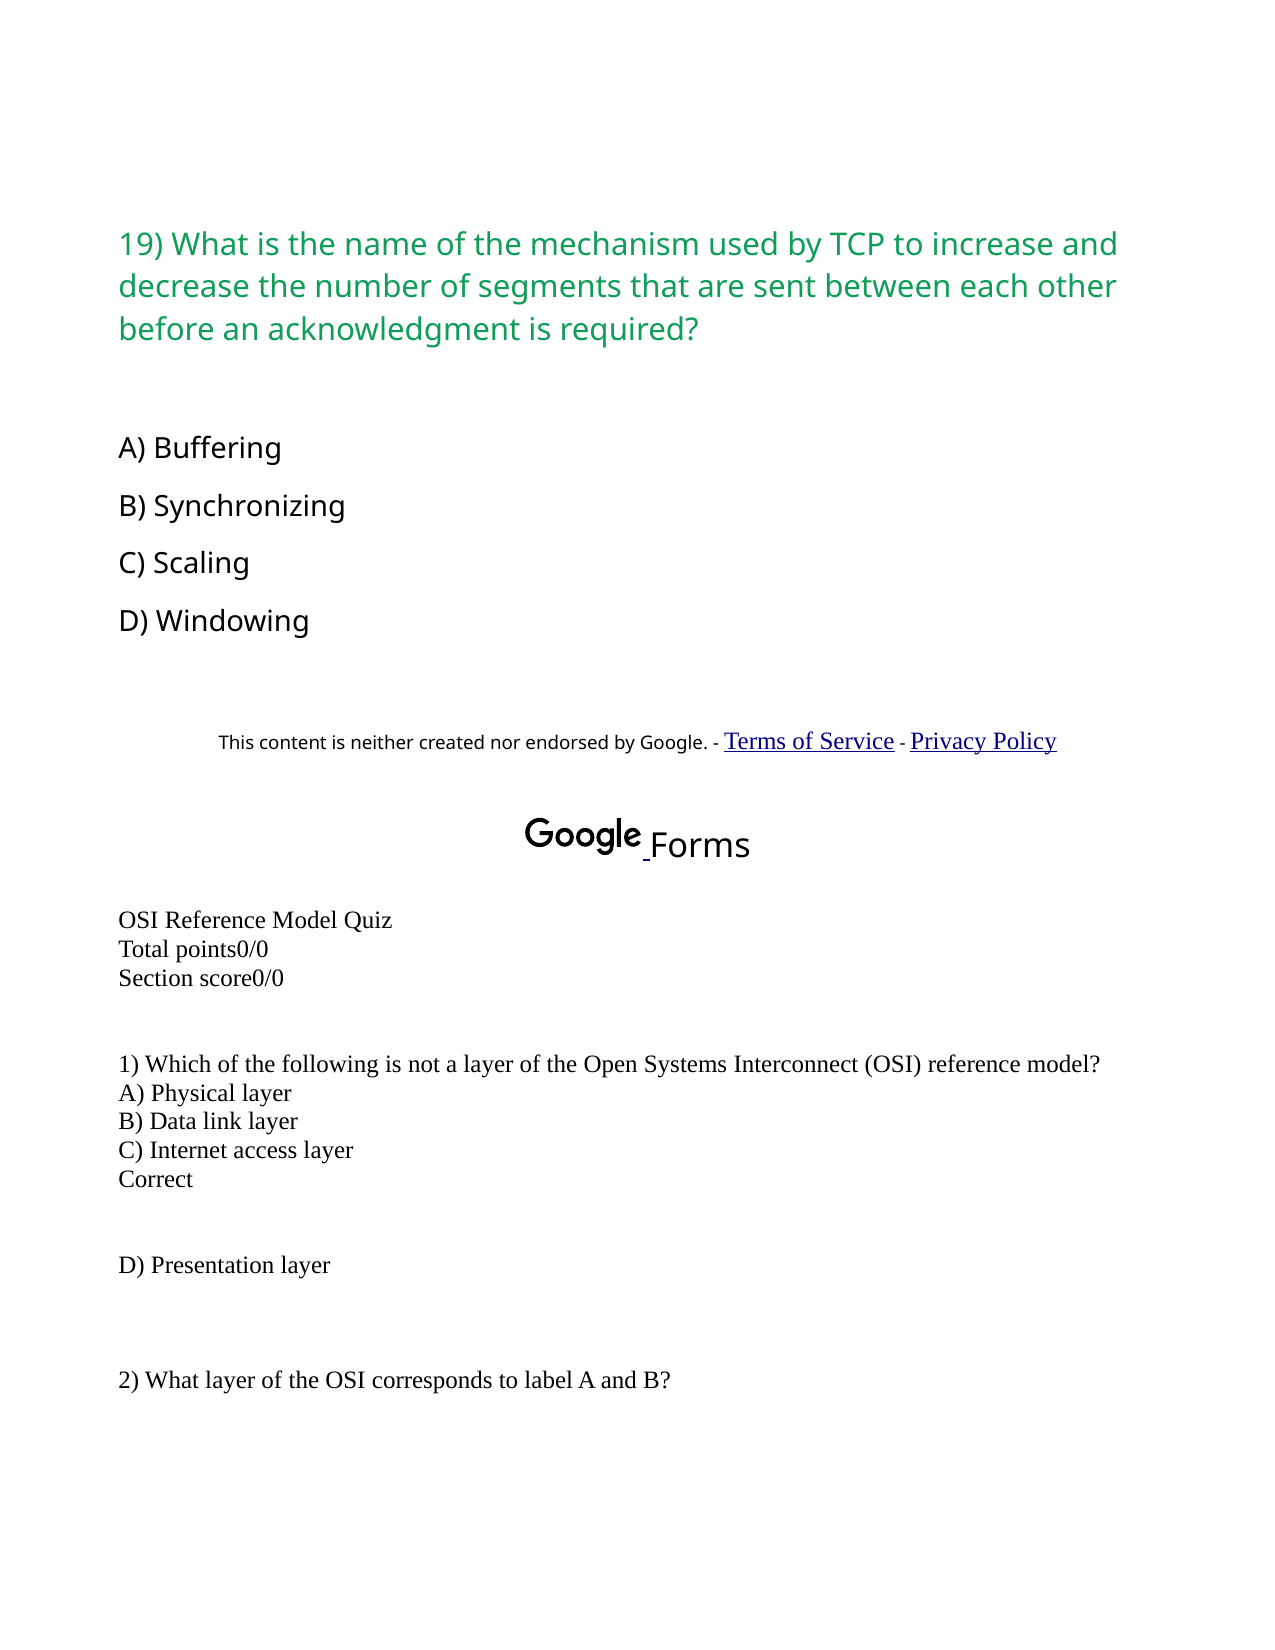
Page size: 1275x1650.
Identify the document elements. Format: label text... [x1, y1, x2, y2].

text D) Windowing [118, 600, 1157, 640]
text [0, 485, 31, 516]
text 19) What is the name of the mechanism used by TCP to increase and decrease the number of segments that are sent between each other before an acknowledgment is required? [118, 222, 1157, 350]
text OSI Reference Model Quiz [118, 905, 1157, 934]
text Section score0/0 [118, 963, 1157, 991]
text Total points0/0 [118, 934, 1157, 963]
text B) Data link layer [118, 1106, 1157, 1135]
text C) Scaling [118, 543, 1157, 582]
text [0, 428, 31, 459]
text 1) Which of the following is not a layer of the Open Systems Interconnect (OSI) reference model? [118, 1049, 1157, 1078]
text This content is neither created nor endorsed by Google. - Terms of Service - Privacy Policy [118, 726, 1157, 754]
text [0, 543, 31, 574]
text [0, 600, 31, 631]
text A) Physical layer [118, 1078, 1157, 1106]
text C) Internet access layer [118, 1135, 1157, 1164]
text D) Presentation layer [118, 1250, 1157, 1279]
text Correct [118, 1164, 1157, 1193]
text B) Synchronizing [118, 485, 1157, 525]
text 2) What layer of the OSI corresponds to label A and B? [118, 1365, 1157, 1394]
text Forms [118, 817, 1157, 868]
text A) Buffering [118, 428, 1157, 467]
